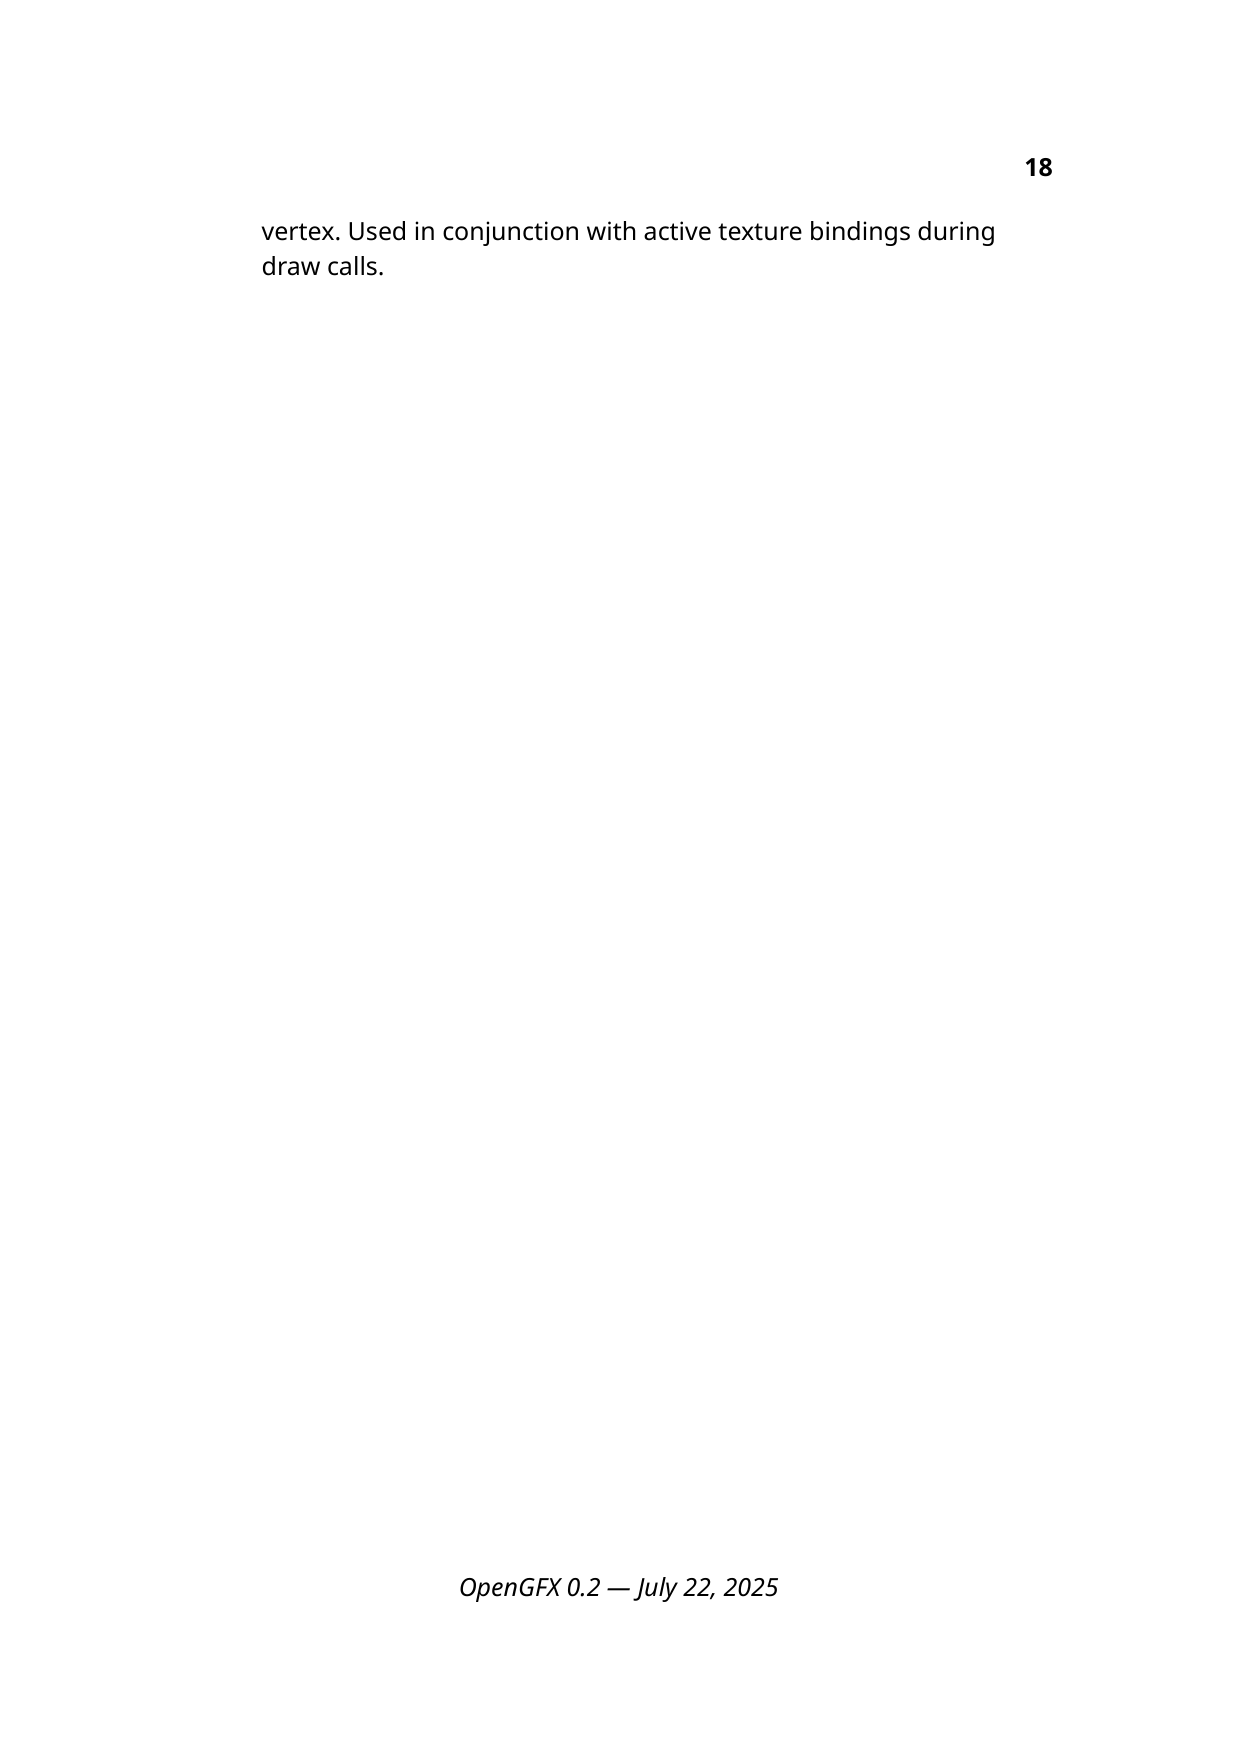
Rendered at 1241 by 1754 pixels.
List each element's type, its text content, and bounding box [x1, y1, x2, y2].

text vertex. Used in conjunction with active texture bindings during draw calls. [261, 214, 1053, 282]
